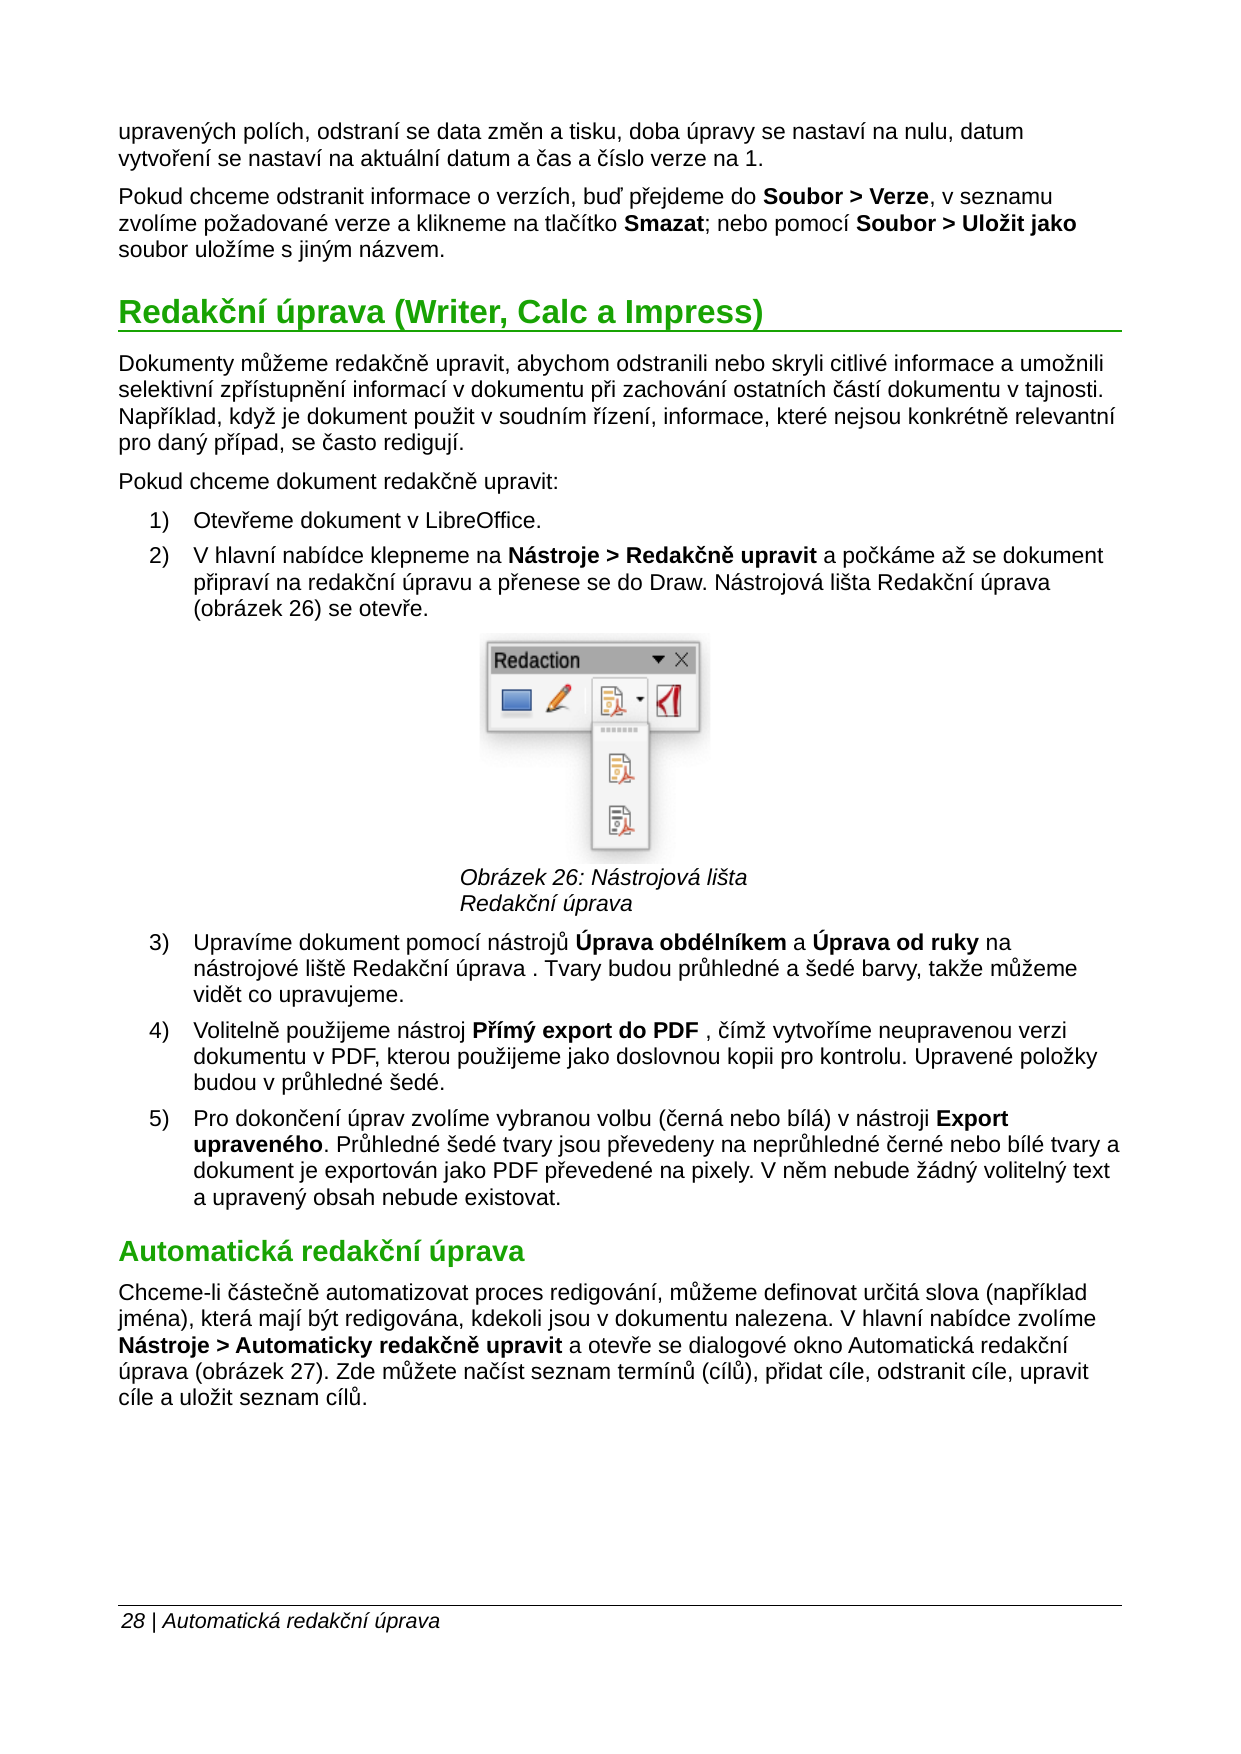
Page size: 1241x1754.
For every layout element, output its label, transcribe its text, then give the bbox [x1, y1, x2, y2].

list Otevřeme dokument v LibreOffice. [169, 507, 1122, 533]
subtitle Redakční úprava (Writer, Calc a Impress) [118, 292, 1122, 330]
list Pro dokončení úprav zvolíme vybranou volbu (černá nebo bílá) v nástroji Export upraveného. Průhledné šedé tvary jsou převedeny na neprůhledné černé nebo bílé tvary a dokument je exportován jako PDF převedené na pixely. V něm nebude žádný volitelný text a upravený obsah nebude existovat. [169, 1104, 1122, 1210]
picture [479, 633, 711, 864]
list Volitelně použijeme nástroj Přímý export do PDF , čímž vytvoříme neupravenou verzi dokumentu v PDF, kterou použijeme jako doslovnou kopii pro kontrolu. Upravené položky budou v průhledné šedé. [169, 1017, 1122, 1096]
list V hlavní nabídce klepneme na Nástroje > Redakčně upravit a počkáme až se dokument připraví na redakční úpravu a přenese se do Draw. Nástrojová lišta Redakční úprava (obrázek 26) se otevře. [169, 542, 1122, 621]
list Upravíme dokument pomocí nástrojů Úprava obdélníkem a Úprava od ruky na nástrojové liště Redakční úprava . Tvary budou průhledné a šedé barvy, takže můžeme vidět co upravujeme. [169, 929, 1122, 1008]
text Pokud chceme dokument redakčně upravit: [118, 468, 1122, 494]
text upravených polích, odstraní se data změn a tisku, doba úpravy se nastaví na nulu, datum vytvoření se nastaví na aktuální datum a čas a číslo verze na 1. [118, 118, 1122, 171]
text Chceme-li částečně automatizovat proces redigování, můžeme definovat určitá slova (například jména), která mají být redigována, kdekoli jsou v dokumentu nalezena. V hlavní nabídce zvolíme Nástroje > Automaticky redakčně upravit a otevře se dialogové okno Automatická redakční úprava (obrázek 27). Zde můžete načíst seznam termínů (cílů), přidat cíle, odstranit cíle, upravit cíle a uložit seznam cílů. [118, 1279, 1122, 1411]
text Dokumenty můžeme redakčně upravit, abychom odstranili nebo skryli citlivé informace a umožnili selektivní zpřístupnění informací v dokumentu při zachování ostatních částí dokumentu v tajnosti. Například, když je dokument použit v soudním řízení, informace, které nejsou konkrétně relevantní pro daný případ, se často redigují. [118, 350, 1122, 456]
subtitle Automatická redakční úprava [118, 1234, 1122, 1267]
text Obrázek 26: Nástrojová lišta Redakční úprava [459, 633, 781, 917]
text Pokud chceme odstranit informace o verzích, buď přejdeme do Soubor > Verze, v seznamu zvolíme požadované verze a klikneme na tlačítko Smazat; nebo pomocí Soubor > Uložit jako soubor uložíme s jiným názvem. [118, 183, 1122, 262]
